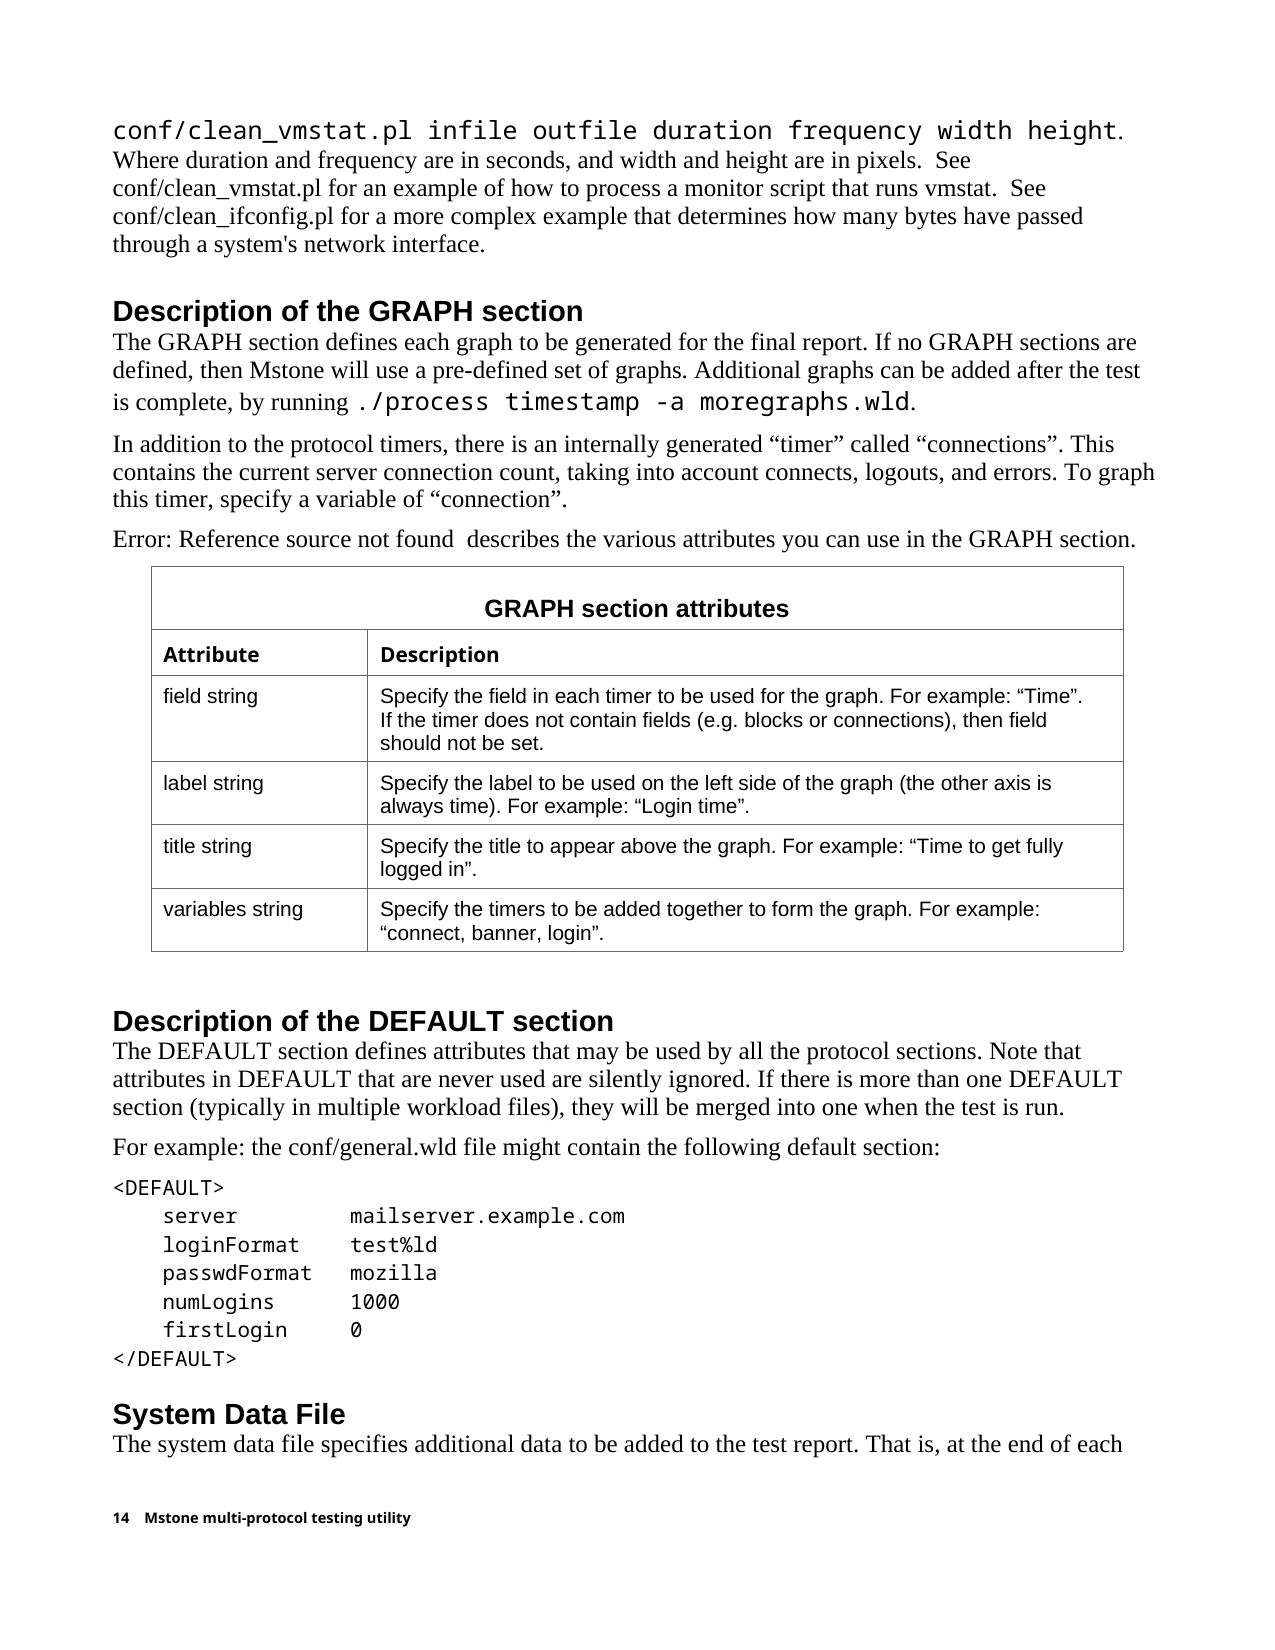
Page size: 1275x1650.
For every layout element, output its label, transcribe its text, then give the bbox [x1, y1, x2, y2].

text In addition to the protocol timers, there is an internally generated “timer” called “connections”. This contains the current server connection count, taking into account connects, logouts, and errors. To graph this timer, specify a variable of “connection”. [112, 430, 1162, 513]
table_cell Specify the title to appear above the graph. For example: “Time to get fully logged in”. [368, 825, 1123, 887]
table_cell Attribute [152, 630, 367, 674]
subtitle Description of the DEFAULT section [112, 1005, 1162, 1037]
subtitle System Data File [112, 1398, 1162, 1430]
text For example: the conf/general.wld file might contain the following default section: [112, 1133, 1162, 1161]
table_cell field string [152, 676, 367, 761]
table_cell title string [152, 825, 367, 887]
text The GRAPH section defines each graph to be generated for the final report. If no GRAPH sections are defined, then Mstone will use a pre-defined set of graphs. Additional graphs can be added after the test is complete, by running ./process timestamp -a moregraphs.wld. [112, 328, 1162, 417]
table_cell Description [368, 630, 1123, 674]
table_header GRAPH section attributes [152, 567, 1123, 629]
table_cell Specify the label to be used on the left side of the graph (the other axis is always time). For example: “Login time”. [368, 762, 1123, 824]
table_cell variables string [152, 889, 367, 951]
text The DEFAULT section defines attributes that may be used by all the protocol sections. Note that attributes in DEFAULT that are never used are silently ignored. If there is more than one DEFAULT section (typically in multiple workload files), they will be merged into one when the test is run. [112, 1037, 1162, 1120]
text describes the various attributes you can use in the GRAPH section. [112, 526, 1162, 553]
table_cell label string [152, 762, 367, 824]
subtitle Description of the GRAPH section [112, 295, 1162, 328]
text conf/clean_vmstat.pl infile outfile duration frequency width height. Where duration and frequency are in seconds, and width and height are in pixels. See conf/clean_vmstat.pl for an example of how to process a monitor script that runs vmstat. See conf/clean_ifconfig.pl for a more complex example that determines how many bytes have passed through a system's network interface. [112, 112, 1162, 257]
table_cell Specify the timers to be added together to form the graph. For example: “connect, banner, login”. [368, 889, 1123, 951]
text The system data file specifies additional data to be added to the test report. That is, at the end of each [112, 1430, 1162, 1458]
table_cell Specify the field in each timer to be used for the graph. For example: “Time”. If the timer does not contain fields (e.g. blocks or connections), then field should not be set. [368, 676, 1123, 761]
text <DEFAULT> server mailserver.example.com loginFormat test%ld passwdFormat mozilla numLogins 1000 firstLogin 0 </DEFAULT> [112, 1173, 1162, 1372]
